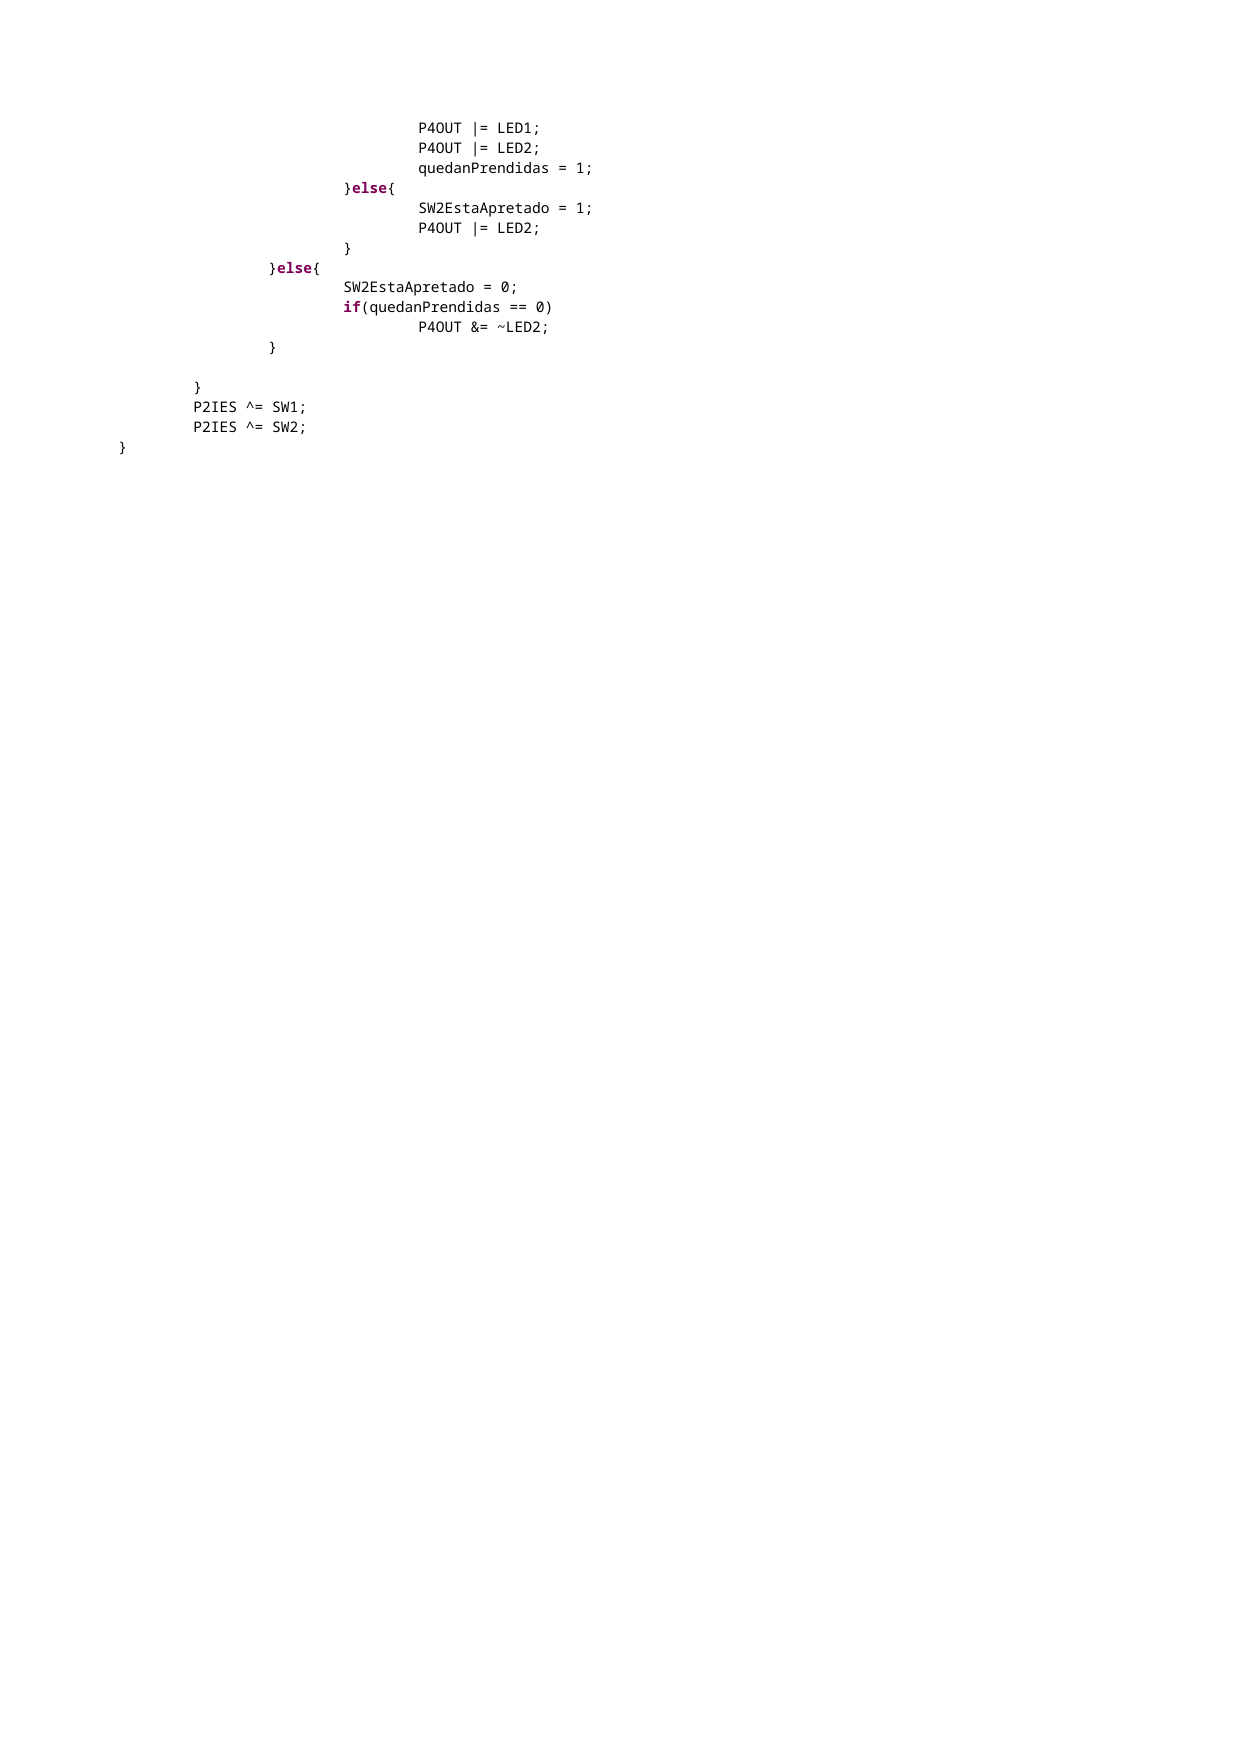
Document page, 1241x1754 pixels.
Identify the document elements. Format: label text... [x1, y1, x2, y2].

text P2IES ^= SW1; [118, 397, 1122, 417]
text SW2EstaApretado = 0; [118, 277, 1122, 297]
text } [118, 377, 1122, 397]
text quedanPrendidas = 1; [118, 158, 1122, 178]
text }else{ [118, 178, 1122, 198]
text P4OUT |= LED2; [118, 138, 1122, 158]
text } [118, 237, 1122, 257]
text if(quedanPrendidas == 0) [118, 297, 1122, 317]
text P4OUT |= LED1; [118, 118, 1122, 138]
text P2IES ^= SW2; [118, 417, 1122, 436]
text SW2EstaApretado = 1; [118, 198, 1122, 218]
text P4OUT &= ~LED2; [118, 317, 1122, 337]
text } [118, 436, 1122, 456]
text }else{ [118, 257, 1122, 277]
text P4OUT |= LED2; [118, 218, 1122, 237]
text } [118, 337, 1122, 357]
